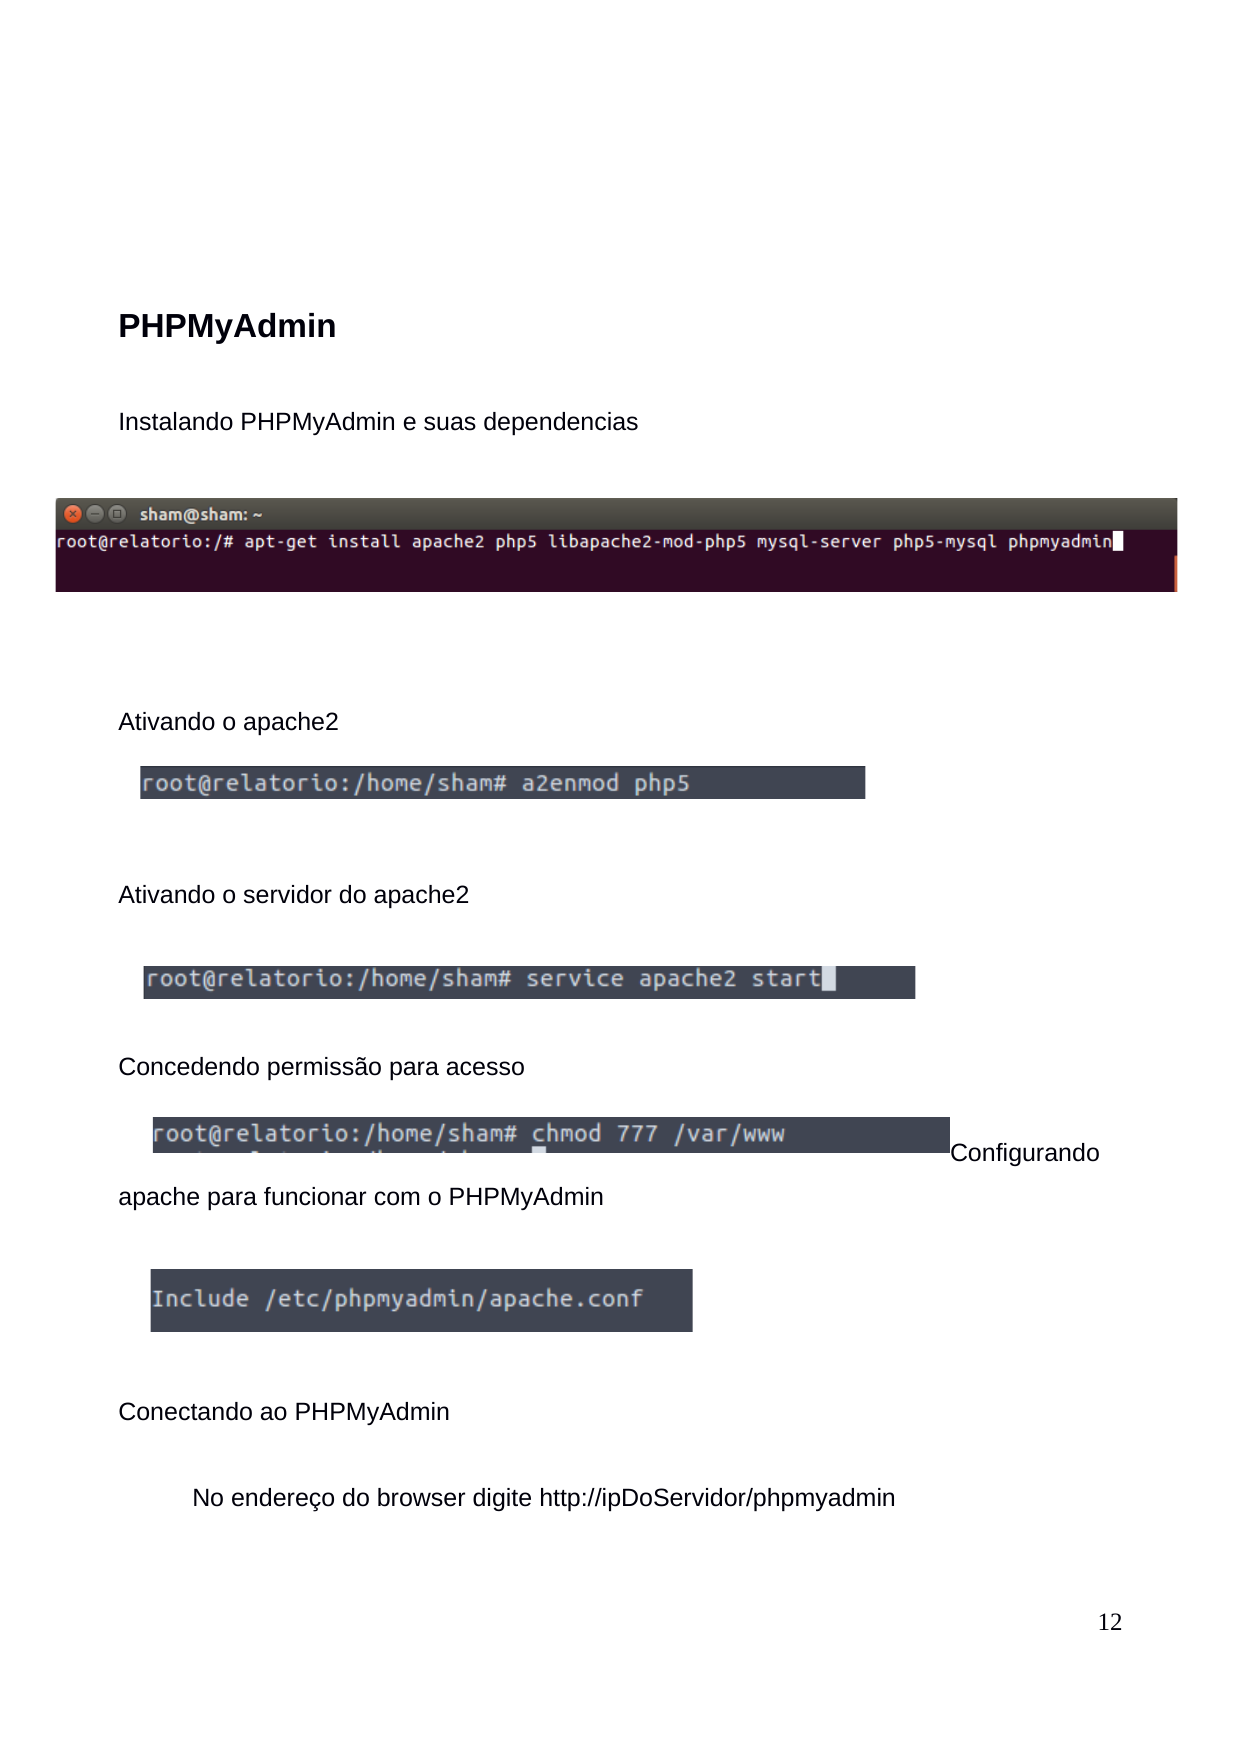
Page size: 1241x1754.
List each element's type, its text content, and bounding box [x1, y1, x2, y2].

text Ativando o servidor do apache2 [118, 879, 1122, 908]
text No endereço do browser digite http://ipDoServidor/phpmyadmin [118, 1483, 1122, 1512]
picture [140, 766, 866, 799]
text Concedendo permissão para acesso [118, 1052, 1122, 1081]
text Ativando o apache2 [118, 707, 1122, 736]
picture [152, 1117, 950, 1153]
text PHPMyAdmin [118, 306, 1122, 344]
picture [150, 1269, 693, 1332]
picture [55, 498, 1178, 592]
text Instalando PHPMyAdmin e suas dependencias [118, 406, 1122, 435]
text Configurando apache para funcionar com o PHPMyAdmin [118, 1138, 1122, 1210]
text Conectando ao PHPMyAdmin [118, 1397, 1122, 1426]
picture [143, 966, 916, 999]
